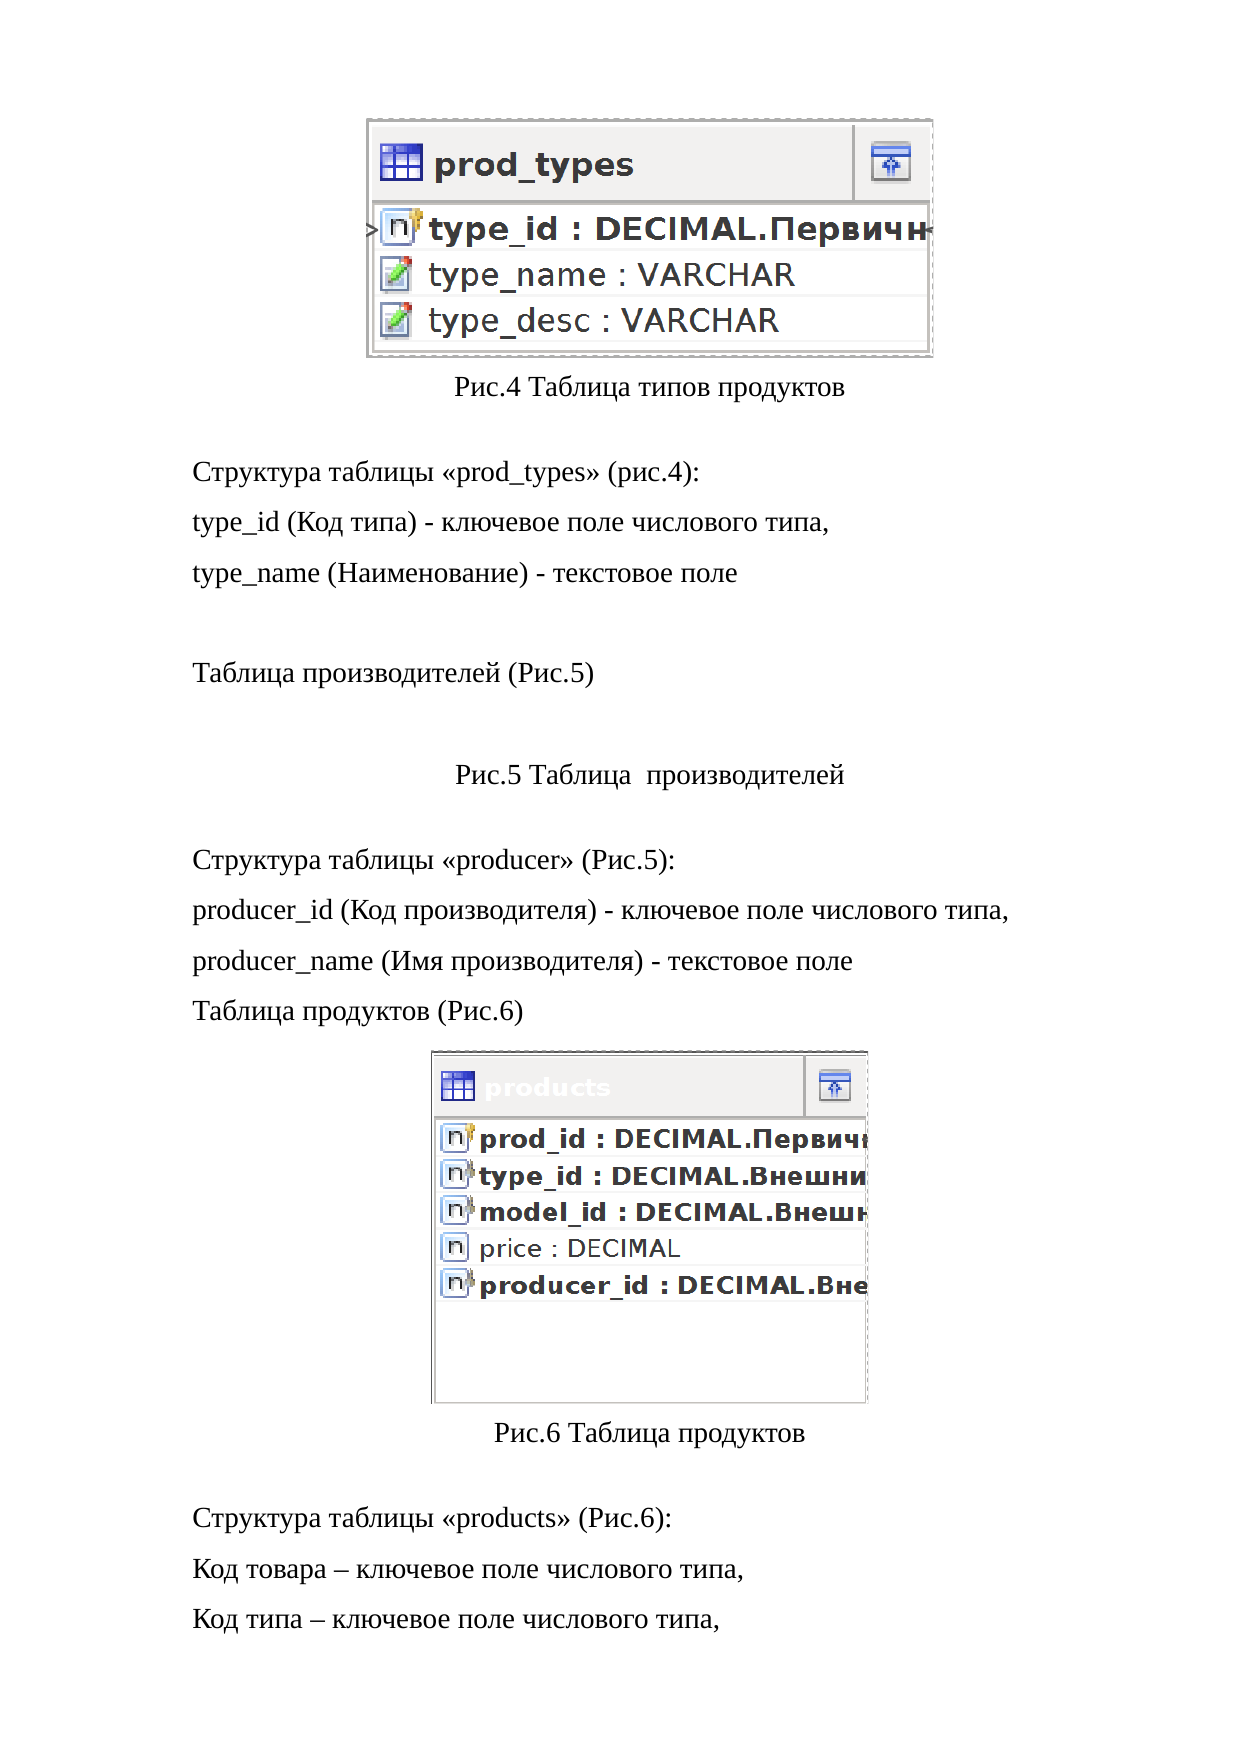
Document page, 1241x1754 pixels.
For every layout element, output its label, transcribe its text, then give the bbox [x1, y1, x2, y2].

text Рис.6 Таблица продуктов [118, 1416, 1181, 1449]
text Структура таблицы «products» (Рис.6): [118, 1501, 1181, 1534]
text Таблица продуктов (Рис.6) [118, 993, 1181, 1027]
text Код товара – ключевое поле числового типа, [118, 1551, 1181, 1584]
picture [366, 118, 934, 358]
text Структура таблицы «producer» (Рис.5): [118, 842, 1181, 876]
text Таблица производителей (Рис.5) [118, 656, 1181, 689]
text Структура таблицы «prod_types» (рис.4): [118, 454, 1181, 488]
text type_id (Код типа) - ключевое поле числового типа, [118, 504, 1181, 538]
text producer_id (Код производителя) - ключевое поле числового типа, [118, 892, 1181, 926]
text Рис.4 Таблица типов продуктов [118, 369, 1181, 403]
picture [431, 1049, 869, 1404]
text producer_name (Имя производителя) - текстовое поле [118, 943, 1181, 976]
text Код типа – ключевое поле числового типа, [118, 1601, 1181, 1635]
text Рис.5 Таблица производителей [118, 757, 1181, 791]
text type_name (Наименование) - текстовое поле [118, 555, 1181, 588]
